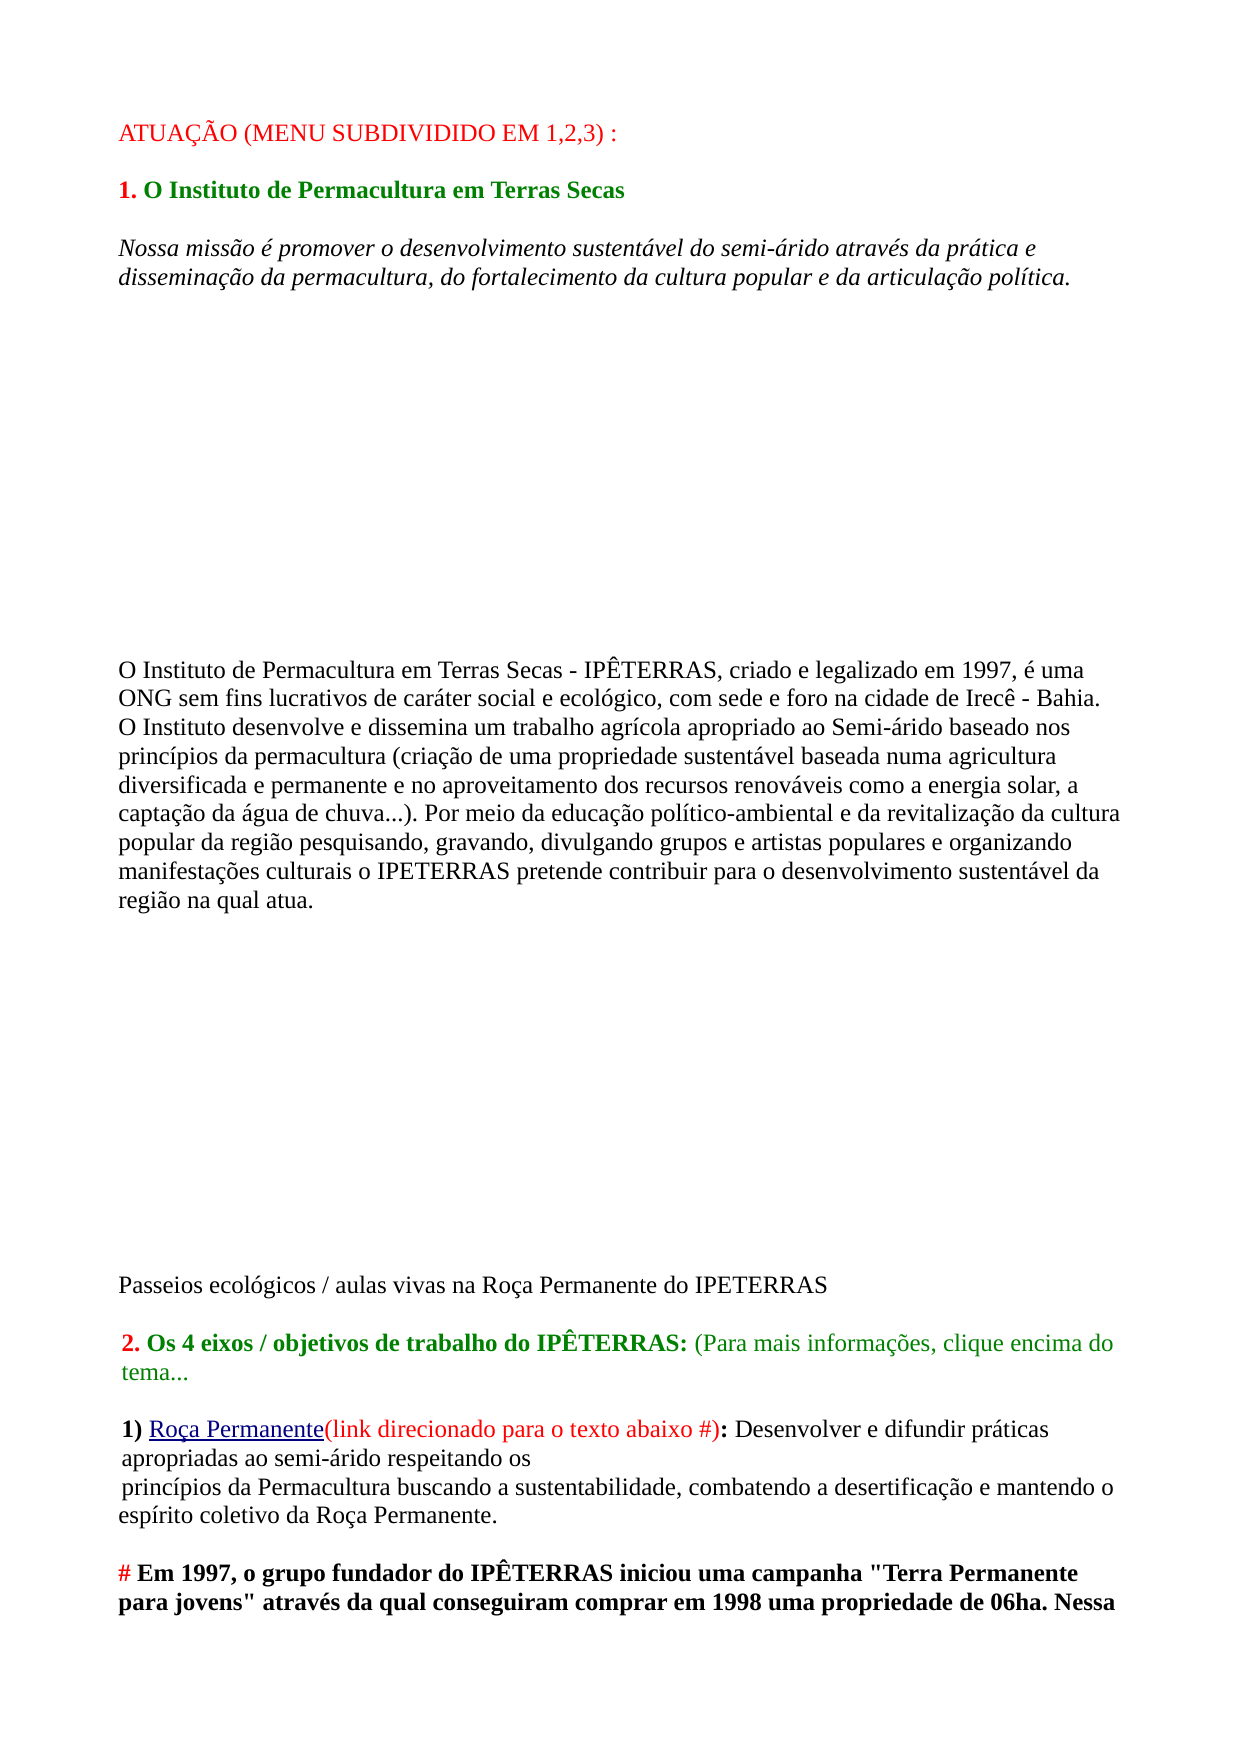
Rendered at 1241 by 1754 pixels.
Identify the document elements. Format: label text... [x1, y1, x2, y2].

list 1) Roça Permanente(link direcionado para o texto abaixo #): Desenvolver e difundir práticas apropriadas ao semi-árido respeitando os [121, 1414, 1122, 1472]
text O Instituto de Permacultura em Terras Secas - IPÊTERRAS, criado e legalizado em 1997, é uma ONG sem fins lucrativos de caráter social e ecológico, com sede e foro na cidade de Irecê - Bahia. O Instituto desenvolve e dissemina um trabalho agrícola apropriado ao Semi-árido baseado nos princípios da permacultura (criação de uma propriedade sustentável baseada numa agricultura diversificada e permanente e no aproveitamento dos recursos renováveis como a energia solar, a captação da água de chuva...). Por meio da educação político-ambiental e da revitalização da cultura popular da região pesquisando, gravando, divulgando grupos e artistas populares e organizando manifestações culturais o IPETERRAS pretende contribuir para o desenvolvimento sustentável da região na qual atua. [118, 655, 1122, 913]
list princípios da Permacultura buscando a sustentabilidade, combatendo a desertificação e mantendo o [121, 1472, 1122, 1500]
text Passeios ecológicos / aulas vivas na Roça Permanente do IPETERRAS [118, 913, 1122, 1299]
list espírito coletivo da Roça Permanente. [118, 1500, 1122, 1529]
list # Em 1997, o grupo fundador do IPÊTERRAS iniciou uma campanha "Terra Permanente para jovens" através da qual conseguiram comprar em 1998 uma propriedade de 06ha. Nessa [118, 1558, 1122, 1615]
list 1. O Instituto de Permacultura em Terras Secas [118, 176, 1122, 204]
list 2. Os 4 eixos / objetivos de trabalho do IPÊTERRAS: (Para mais informações, clique encima do tema... [121, 1328, 1122, 1385]
text ATUAÇÃO (MENU SUBDIVIDIDO EM 1,2,3) : [118, 118, 1122, 147]
text Nossa missão é promover o desenvolvimento sustentável do semi-árido através da prática e disseminação da permacultura, do fortalecimento da cultura popular e da articulação política. [118, 233, 1122, 291]
